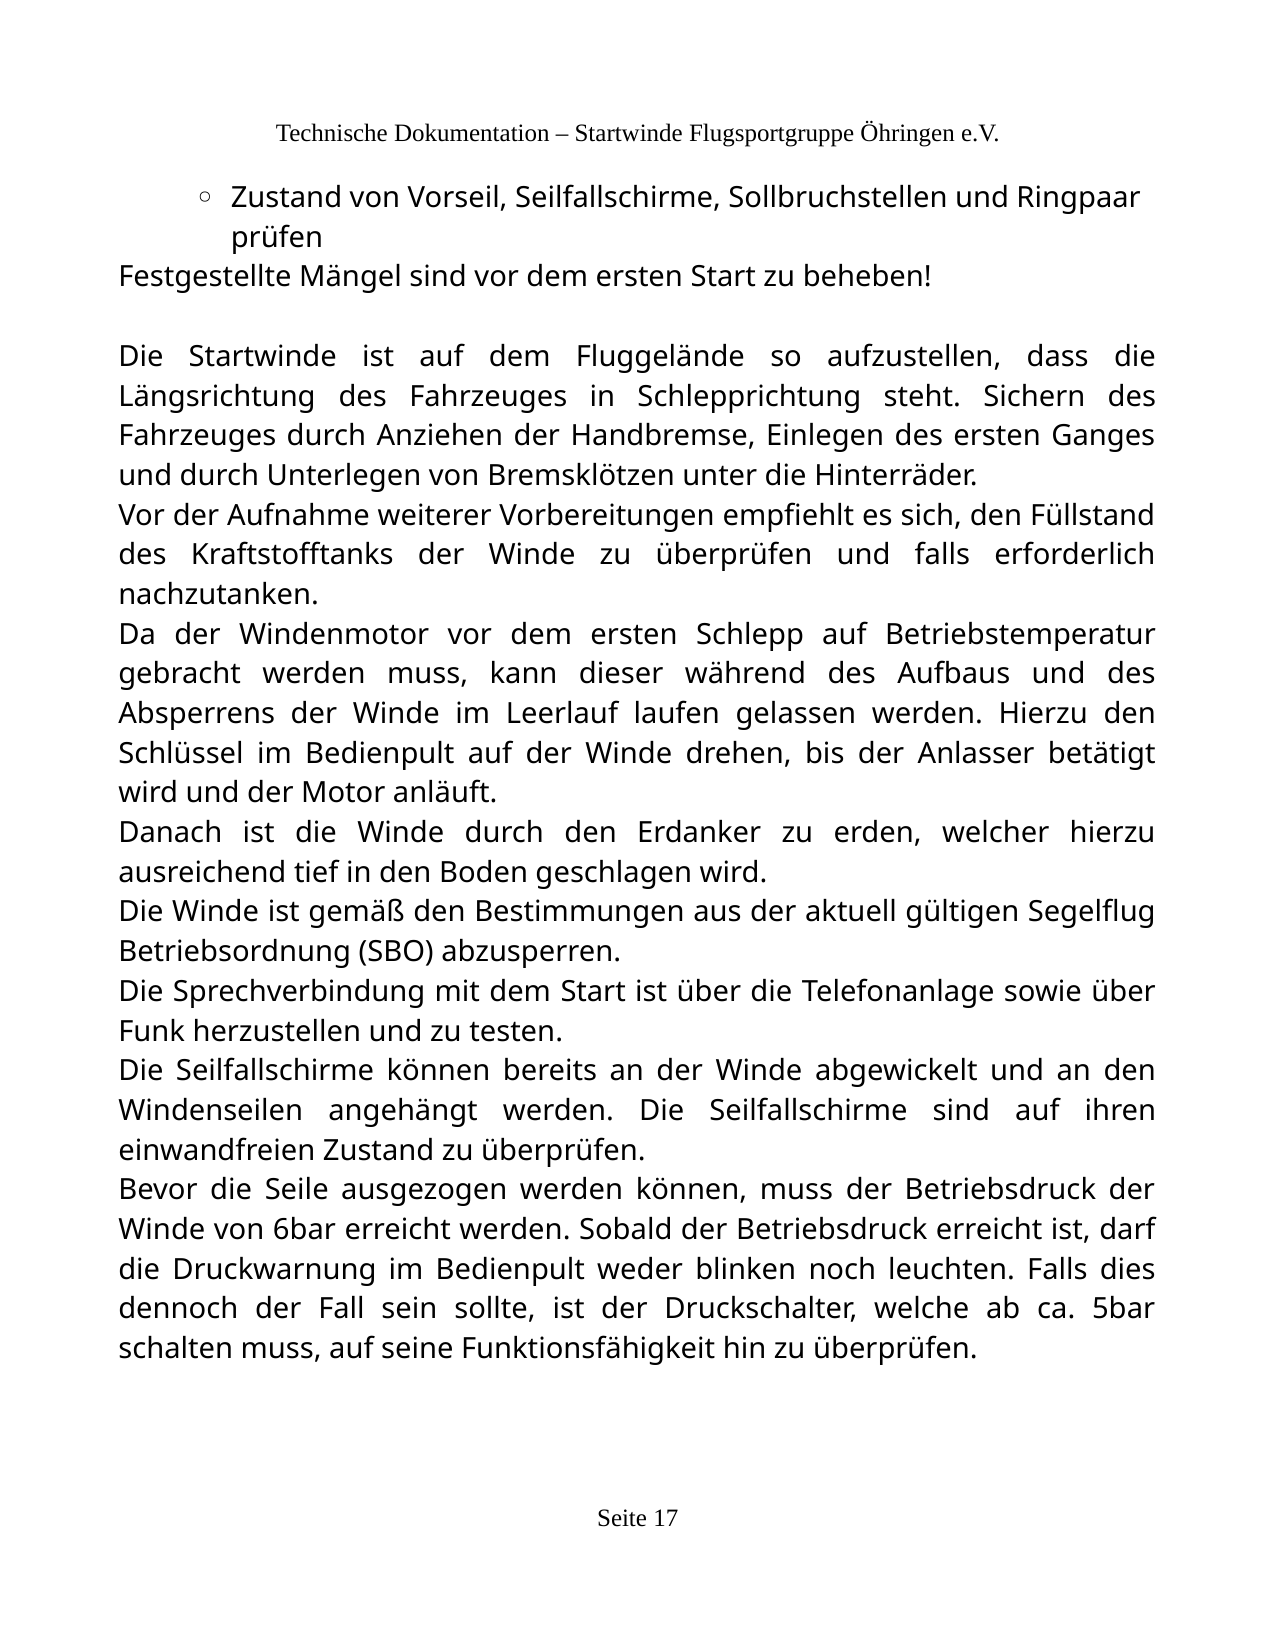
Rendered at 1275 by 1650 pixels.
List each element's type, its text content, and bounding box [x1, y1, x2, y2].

text Bevor die Seile ausgezogen werden können, muss der Betriebsdruck der Winde von 6bar erreicht werden. Sobald der Betriebsdruck erreicht ist, darf die Druckwarnung im Bedienpult weder blinken noch leuchten. Falls dies dennoch der Fall sein sollte, ist der Druckschalter, welche ab ca. 5bar schalten muss, auf seine Funktionsfähigkeit hin zu überprüfen. [118, 1168, 1157, 1367]
text Die Winde ist gemäß den Bestimmungen aus der aktuell gültigen Segelflug Betriebsordnung (SBO) abzusperren. [118, 891, 1157, 970]
text Die Startwinde ist auf dem Fluggelände so aufzustellen, dass die Längsrichtung des Fahrzeuges in Schlepprichtung steht. Sichern des Fahrzeuges durch Anziehen der Handbremse, Einlegen des ersten Ganges und durch Unterlegen von Bremsklötzen unter die Hinterräder. [118, 335, 1157, 494]
text Festgestellte Mängel sind vor dem ersten Start zu beheben! [118, 256, 1157, 295]
text Vor der Aufnahme weiterer Vorbereitungen empfiehlt es sich, den Füllstand des Kraftstofftanks der Winde zu überprüfen und falls erforderlich nachzutanken. [118, 494, 1157, 613]
list Zustand von Vorseil, Seilfallschirme, Sollbruchstellen und Ringpaar prüfen [193, 176, 1157, 256]
text Die Seilfallschirme können bereits an der Winde abgewickelt und an den Windenseilen angehängt werden. Die Seilfallschirme sind auf ihren einwandfreien Zustand zu überprüfen. [118, 1049, 1157, 1168]
text Danach ist die Winde durch den Erdanker zu erden, welcher hierzu ausreichend tief in den Boden geschlagen wird. [118, 811, 1157, 891]
text Die Sprechverbindung mit dem Start ist über die Telefonanlage sowie über Funk herzustellen und zu testen. [118, 970, 1157, 1049]
text Da der Windenmotor vor dem ersten Schlepp auf Betriebstemperatur gebracht werden muss, kann dieser während des Aufbaus und des Absperrens der Winde im Leerlauf laufen gelassen werden. Hierzu den Schlüssel im Bedienpult auf der Winde drehen, bis der Anlasser betätigt wird und der Motor anläuft. [118, 613, 1157, 811]
